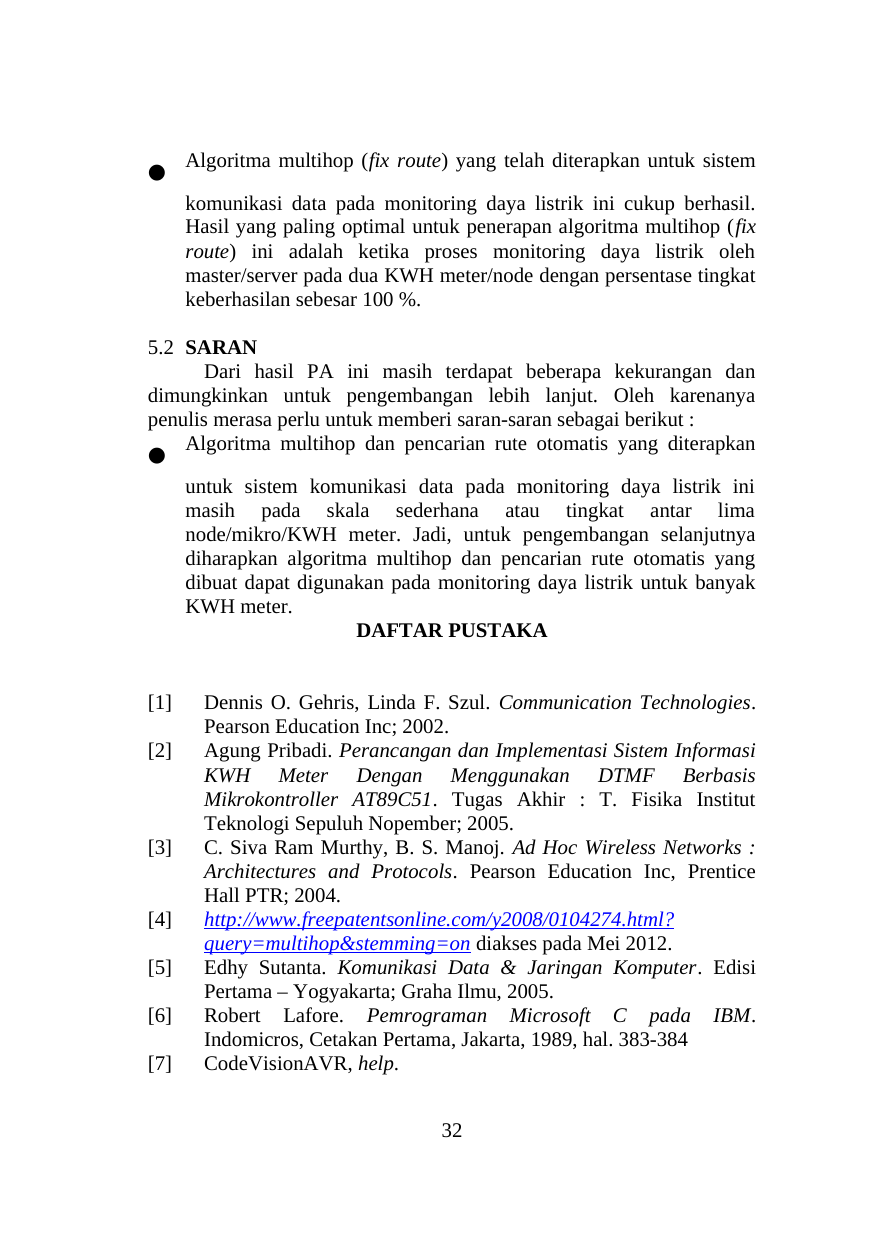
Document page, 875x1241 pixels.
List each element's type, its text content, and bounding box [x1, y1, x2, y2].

subtitle SARAN [148, 335, 756, 359]
subtitle Robert Lafore. Pemrograman Microsoft C pada IBM. Indomicros, Cetakan Pertama, Jakarta, 1989, hal. 383-384 [148, 1003, 756, 1051]
subtitle Algoritma multihop (fix route) yang telah diterapkan untuk sistem komunikasi data pada monitoring daya listrik ini cukup berhasil. Hasil yang paling optimal untuk penerapan algoritma multihop (fix route) ini adalah ketika proses monitoring daya listrik oleh master/server pada dua KWH meter/node dengan persentase tingkat keberhasilan sebesar 100 %. [148, 148, 756, 311]
subtitle CodeVisionAVR, help. [148, 1051, 756, 1075]
subtitle Agung Pribadi. Perancangan dan Implementasi Sistem Informasi KWH Meter Dengan Menggunakan DTMF Berbasis Mikrokontroller AT89C51. Tugas Akhir : T. Fisika Institut Teknologi Sepuluh Nopember; 2005. [148, 738, 756, 835]
subtitle C. Siva Ram Murthy, B. S. Manoj. Ad Hoc Wireless Networks : Architectures and Protocols. Pearson Education Inc, Prentice Hall PTR; 2004. [148, 835, 756, 907]
subtitle Dennis O. Gehris, Linda F. Szul. Communication Technologies. Pearson Education Inc; 2002. [148, 690, 756, 738]
subtitle DAFTAR PUSTAKA [148, 618, 756, 642]
subtitle http://www.freepatentsonline.com/y2008/0104274.html?query=multihop&stemming=on diakses pada Mei 2012. [148, 907, 756, 955]
subtitle Edhy Sutanta. Komunikasi Data & Jaringan Komputer. Edisi Pertama – Yogyakarta; Graha Ilmu, 2005. [148, 955, 756, 1003]
subtitle Dari hasil PA ini masih terdapat beberapa kekurangan dan dimungkinkan untuk pengembangan lebih lanjut. Oleh karenanya penulis merasa perlu untuk memberi saran-saran sebagai berikut : [148, 359, 756, 431]
subtitle Algoritma multihop dan pencarian rute otomatis yang diterapkan untuk sistem komunikasi data pada monitoring daya listrik ini masih pada skala sederhana atau tingkat antar lima node/mikro/KWH meter. Jadi, untuk pengembangan selanjutnya diharapkan algoritma multihop dan pencarian rute otomatis yang dibuat dapat digunakan pada monitoring daya listrik untuk banyak KWH meter. [148, 431, 756, 618]
